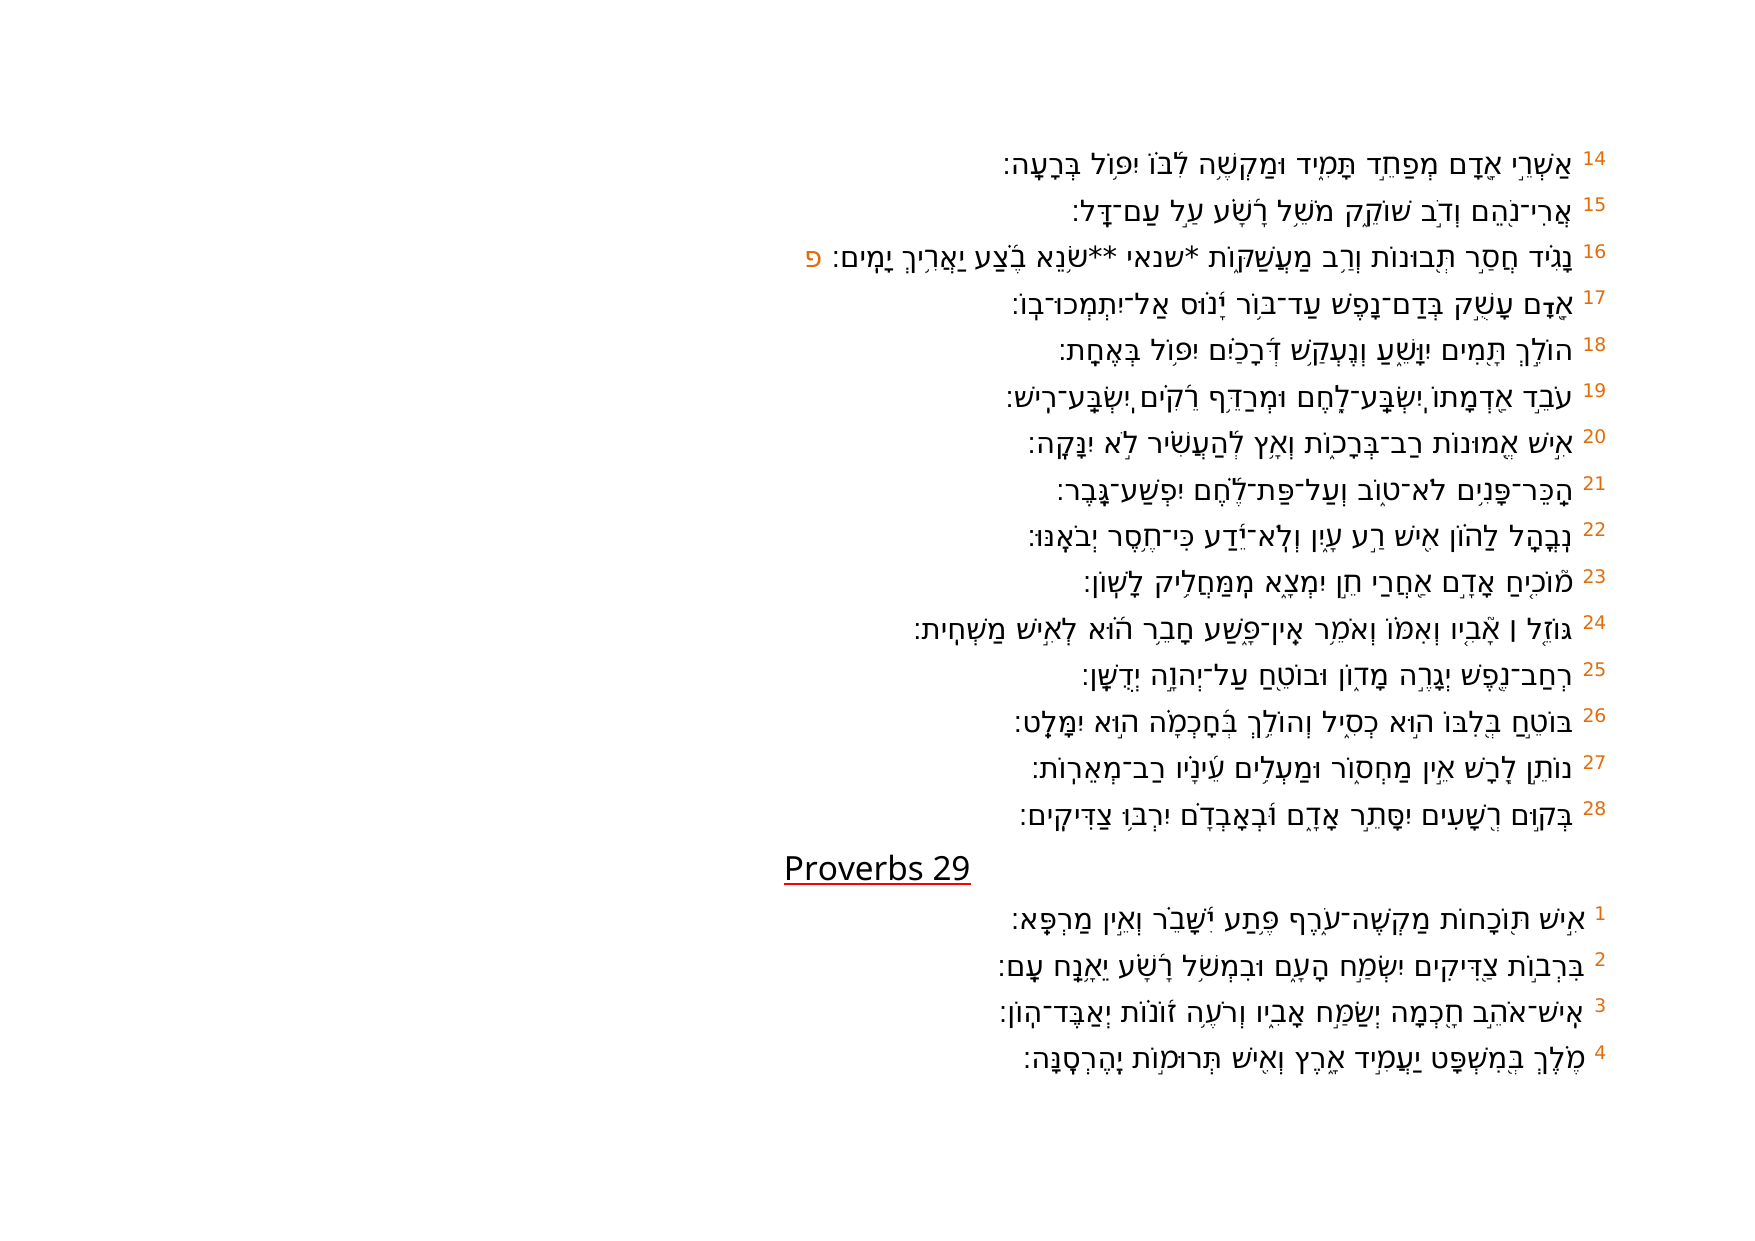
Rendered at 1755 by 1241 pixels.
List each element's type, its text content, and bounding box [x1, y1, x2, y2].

text 26 בּוֹטֵ֣חַ בְּ֭לִבּוֹ ה֣וּא כְסִ֑יל וְהוֹלֵ֥ךְ בְּ֝חָכְמָ֗ה ה֣וּא יִמָּלֵֽט׃ ‬‬‬ [148, 705, 1606, 739]
text 1 אִ֣ישׁ תּ֭וֹכָחוֹת מַקְשֶׁה־עֹ֑רֶף פֶּ֥תַע יִ֝שָּׁבֵ֗ר וְאֵ֣ין מַרְפֵּֽא׃ ‬‬‬ [148, 902, 1606, 936]
text 15 אֲרִי־נֹ֭הֵם וְדֹ֣ב שׁוֹקֵ֑ק מֹשֵׁ֥ל רָ֝שָׁ֗ע עַ֣ל עַם־דָּֽל׃ ‬‬‬ [148, 194, 1606, 228]
text 17 אָ֭דָם עָשֻׁ֣ק בְּדַם־נָפֶשׁ עַד־בּ֥וֹר יָ֝נ֗וּס אַל־יִתְמְכוּ־בֽוֹ׃ ‬‬‬ [148, 287, 1606, 321]
text 2 בִּרְב֣וֹת צַ֭דִּיקִים יִשְׂמַ֣ח הָעָ֑ם וּבִמְשֹׁ֥ל רָ֝שָׁ֗ע יֵאָ֥נַֽח עָֽם׃ ‬‬‬ [148, 949, 1606, 983]
text 24 גּוֹזֵ֤ל ׀ אָ֘בִ֤יו וְאִמּ֗וֹ וְאֹמֵ֥ר אֵֽין־פָּ֑שַׁע חָבֵ֥ר ה֝֗וּא לְאִ֣ישׁ מַשְׁחִֽית׃ ‬‬‬ [148, 612, 1606, 646]
text 20 אִ֣ישׁ אֱ֭מוּנוֹת רַב־בְּרָכ֑וֹת וְאָ֥ץ לְ֝הַעֲשִׁ֗יר לֹ֣א יִנָּקֶֽה׃ ‬‬‬ [148, 426, 1606, 460]
text 28 בְּק֣וּם רְ֭שָׁעִים יִסָּתֵ֣ר אָדָ֑ם וּ֝בְאָבְדָ֗ם יִרְבּ֥וּ צַדִּיקִֽים׃ ‬‬‬ [148, 798, 1606, 832]
text 22 נִֽבֳהָֽל לַה֗וֹן אִ֭ישׁ רַ֣ע עָ֑יִן וְלֹֽא־יֵ֝דַע כִּי־חֶ֥סֶר יְבֹאֶֽנּוּ׃ ‬‬‬ [148, 519, 1606, 553]
text 3 אִֽישׁ־אֹהֵ֣ב חָ֭כְמָה יְשַׂמַּ֣ח אָבִ֑יו וְרֹעֶ֥ה ז֝וֹנ֗וֹת יְאַבֶּד־הֽוֹן׃ ‬‬‬ [148, 995, 1606, 1029]
text 18 הוֹלֵ֣ךְ תָּ֭מִים יִוָּשֵׁ֑עַ וְנֶעְקַ֥שׁ דְּ֝רָכַ֗יִם יִפּ֥וֹל בְּאֶחָֽת׃ ‬‬‬ [148, 333, 1606, 367]
text 21 הַֽכֵּר־פָּנִ֥ים לֹא־ט֑וֹב וְעַל־פַּת־לֶ֝֗חֶם יִפְשַׁע־גָּֽבֶר׃ ‬‬‬ [148, 473, 1606, 507]
text 25 רְחַב־נֶ֭פֶשׁ יְגָרֶ֣ה מָד֑וֹן וּבוֹטֵ֖חַ עַל־יְהוָ֣ה יְדֻשָּֽׁן׃ ‬‬‬ [148, 659, 1606, 693]
text 19 עֹבֵ֣ד אַ֭דְמָתוֹ יִֽשְׂבַּֽע־לָ֑חֶם וּמְרַדֵּ֥ף רֵ֝קִ֗ים יִֽשְׂבַּֽע־רִֽישׁ׃ ‬‬‬ [148, 380, 1606, 414]
text Proverbs 29 [148, 844, 1606, 890]
text 16 נָגִ֗יד חֲסַ֣ר תְּ֭בוּנוֹת וְרַ֥ב מַעֲשַׁקּ֑וֹת *שנאי **שֹׂ֥נֵא בֶ֝֗צַע יַאֲרִ֥יךְ יָמִֽים׃ פ ‬‬‬ [148, 241, 1606, 274]
text 4 מֶ֗לֶךְ בְּ֭מִשְׁפָּט יַעֲמִ֣יד אָ֑רֶץ וְאִ֖ישׁ תְּרוּמ֣וֹת יֶֽהֶרְסֶֽנָּה׃ ‬‬‬ [148, 1042, 1606, 1076]
text 23 מ֘וֹכִ֤יחַ אָדָ֣ם אַ֭חֲרַי חֵ֣ן יִמְצָ֑א מִֽמַּחֲלִ֥יק לָשֽׁוֹן׃ ‬‬‬ [148, 566, 1606, 600]
text 14 אַשְׁרֵ֣י אָ֭דָם מְפַחֵ֣ד תָּמִ֑יד וּמַקְשֶׁ֥ה לִ֝בּ֗וֹ יִפּ֥וֹל בְּרָעָֽה׃ ‬‬‬ [148, 148, 1606, 182]
text 27 נוֹתֵ֣ן לָ֭רָשׁ אֵ֣ין מַחְס֑וֹר וּמַעְלִ֥ים עֵ֝ינָ֗יו רַב־מְאֵרֽוֹת׃ ‬‬‬ [148, 752, 1606, 786]
